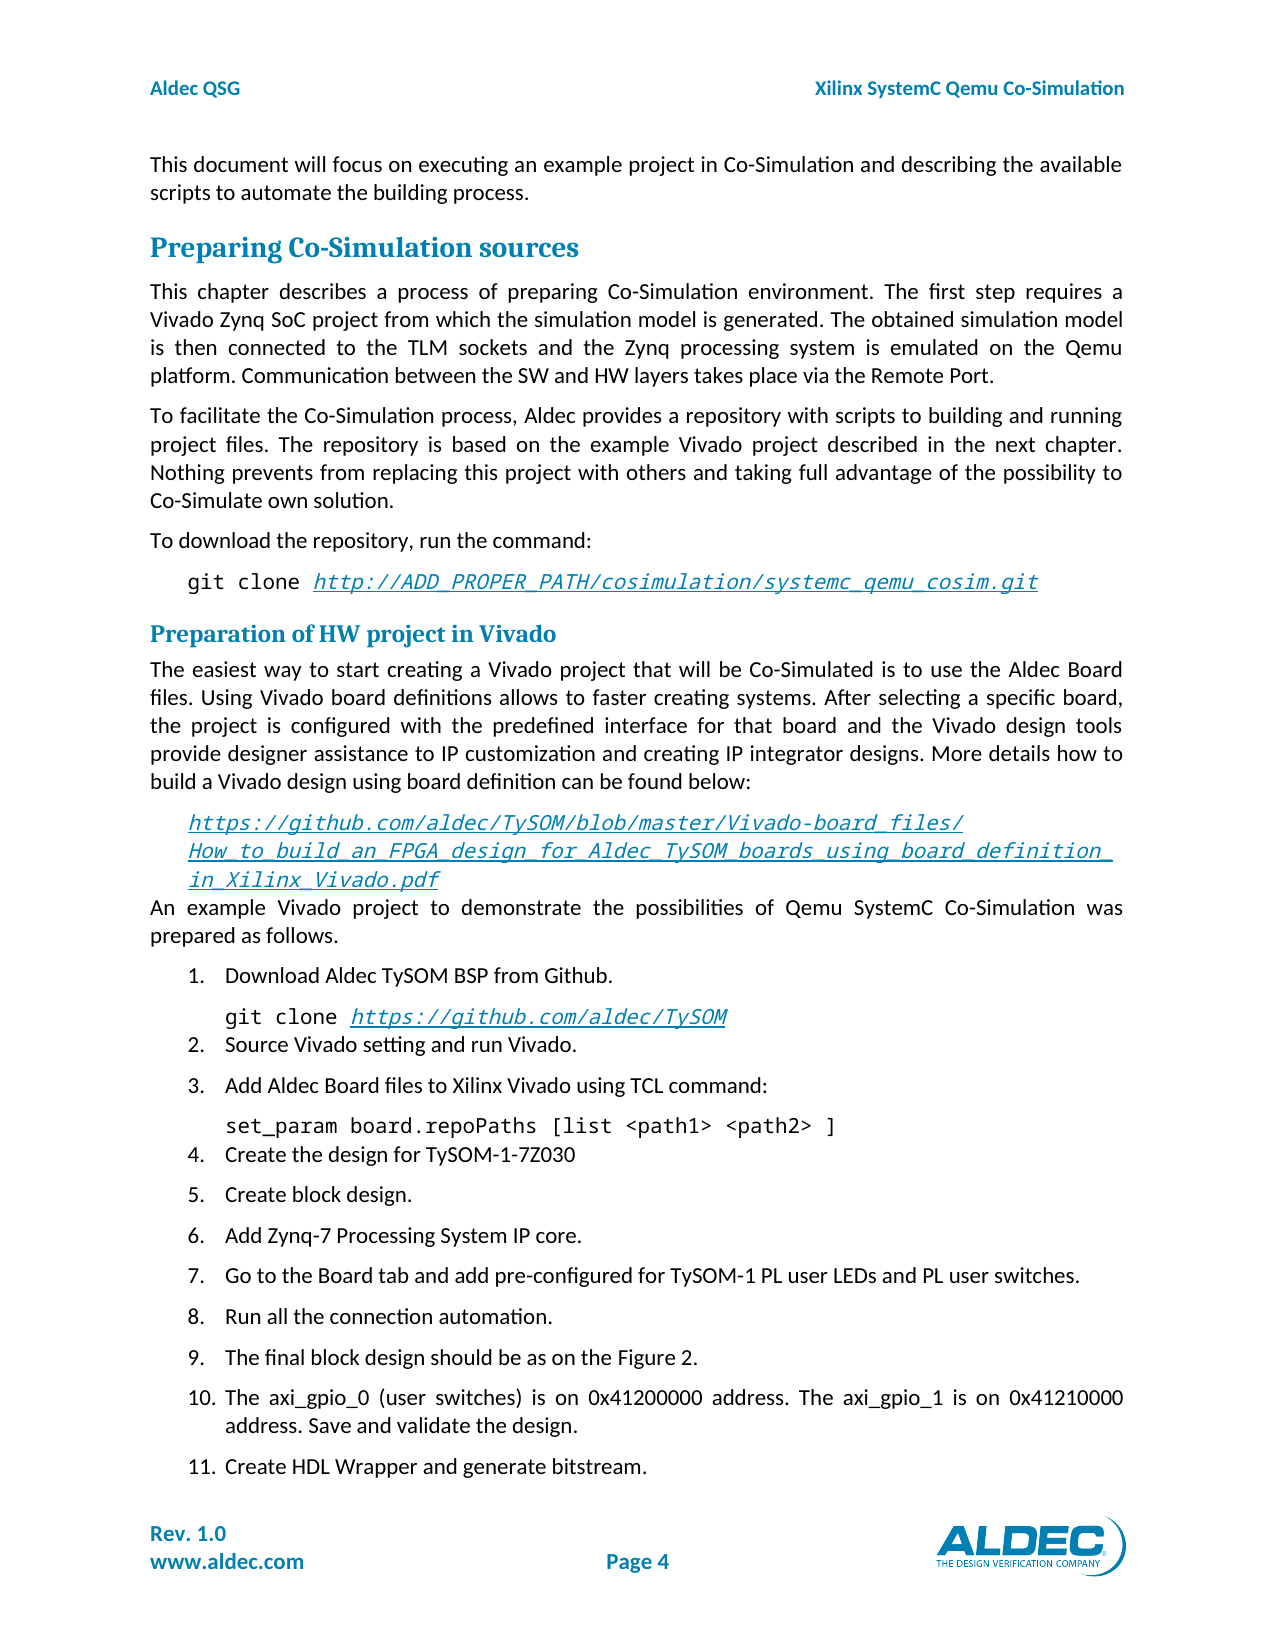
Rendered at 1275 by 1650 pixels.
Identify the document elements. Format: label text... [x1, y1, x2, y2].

text This document will focus on executing an example project in Co-Simulation and describing the available scripts to automate the building process. [150, 150, 1125, 206]
list The axi_gpio_0 (user switches) is on 0x41200000 address. The axi_gpio_1 is on 0x41210000 address. Save and validate the design. [187, 1383, 1125, 1439]
list Download Aldec TySOM BSP from Github. [187, 962, 1125, 990]
list git clone https://github.com/aldec/TySOM [187, 1002, 1125, 1031]
text An example Vivado project to demonstrate the possibilities of Qemu SystemC Co-Simulation was prepared as follows. [150, 893, 1125, 949]
list Run all the connection automation. [187, 1302, 1125, 1330]
subtitle Preparation of HW project in Vivado [150, 620, 1125, 649]
list Create block design. [187, 1181, 1125, 1209]
text This chapter describes a process of preparing Co-Simulation environment. The first step requires a Vivado Zynq SoC project from which the simulation model is generated. The obtained simulation model is then connected to the TLM sockets and the Zynq processing system is emulated on the Qemu platform. Communication between the SW and HW layers takes place via the Remote Port. [150, 277, 1125, 389]
list set_param board.repoPaths [list <path1> <path2> ] [187, 1112, 1125, 1140]
text To facilitate the Co-Simulation process, Aldec provides a repository with scripts to building and running project files. The repository is based on the example Vivado project described in the next chapter. Nothing prevents from replacing this project with others and taking full advantage of the possibility to Co-Simulate own solution. [150, 402, 1125, 514]
list Add Zynq-7 Processing System IP core. [187, 1221, 1125, 1249]
list Source Vivado setting and run Vivado. [187, 1031, 1125, 1059]
list Add Aldec Board files to Xilinx Vivado using TCL command: [187, 1071, 1125, 1099]
text https://github.com/aldec/TySOM/blob/master/Vivado-board_files/How_to_build_an_FPGA_design_for_Aldec_TySOM_boards_using_board_definition_in_Xilinx_Vivado.pdf [187, 808, 1125, 893]
list Create the design for TySOM-1-7Z030 [187, 1140, 1125, 1168]
text git clone http://ADD_PROPER_PATH/cosimulation/systemc_qemu_cosim.git [187, 567, 1125, 595]
picture [927, 1507, 1135, 1585]
text To download the repository, run the command: [150, 526, 1125, 554]
subtitle Preparing Co-Simulation sources [150, 231, 1125, 264]
text The easiest way to start creating a Vivado project that will be Co-Simulated is to use the Aldec Board files. Using Vivado board definitions allows to faster creating systems. After selecting a specific board, the project is configured with the predefined interface for that board and the Vivado design tools provide designer assistance to IP customization and creating IP integrator designs. More details how to build a Vivado design using board definition can be found below: [150, 655, 1125, 795]
list Create HDL Wrapper and generate bitstream. [187, 1452, 1125, 1480]
list Go to the Board tab and add pre-configured for TySOM-1 PL user LEDs and PL user switches. [187, 1262, 1125, 1290]
list The final block design should be as on the Figure 2. [187, 1343, 1125, 1371]
